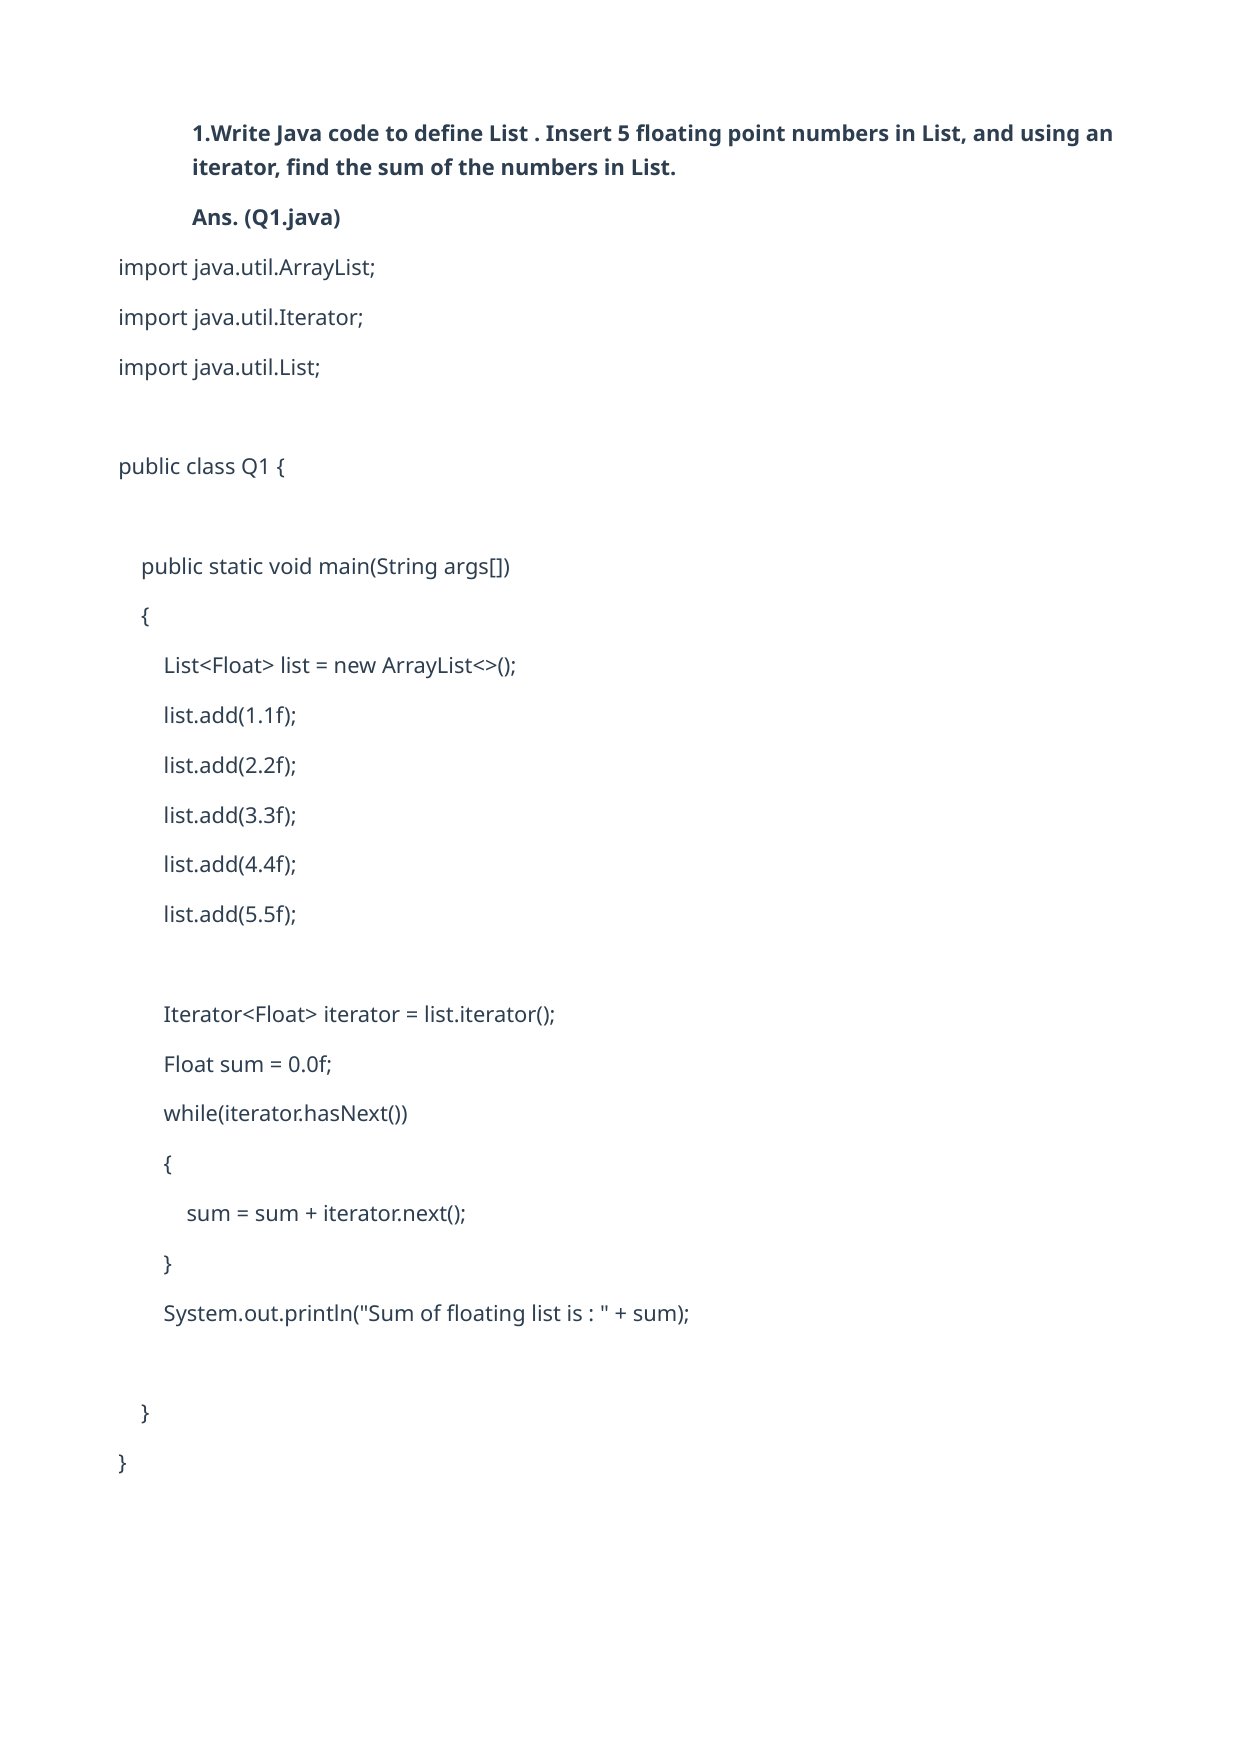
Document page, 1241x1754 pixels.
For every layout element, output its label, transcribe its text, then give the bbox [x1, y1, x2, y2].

text Iterator<Float> iterator = list.iterator(); [118, 999, 1122, 1028]
text list.add(2.2f); [118, 750, 1122, 779]
text } [118, 1397, 1122, 1427]
text { [118, 1148, 1122, 1178]
text List<Float> list = new ArrayList<>(); [118, 650, 1122, 680]
list Write Java code to define List . Insert 5 floating point numbers in List, and using an iterator, find the sum of the numbers in List. [118, 118, 1122, 182]
text import java.util.Iterator; [118, 302, 1122, 331]
text } [118, 1447, 1122, 1477]
text list.add(5.5f); [118, 899, 1122, 929]
text public static void main(String args[]) [118, 551, 1122, 580]
text System.out.println("Sum of floating list is : " + sum); [118, 1297, 1122, 1327]
list Ans. (Q1.java) [118, 202, 1122, 232]
text list.add(1.1f); [118, 700, 1122, 730]
text sum = sum + iterator.next(); [118, 1198, 1122, 1228]
text while(iterator.hasNext()) [118, 1098, 1122, 1128]
text Float sum = 0.0f; [118, 1048, 1122, 1078]
text import java.util.List; [118, 351, 1122, 381]
text list.add(3.3f); [118, 799, 1122, 829]
text list.add(4.4f); [118, 849, 1122, 879]
text public class Q1 { [118, 451, 1122, 481]
text } [118, 1248, 1122, 1277]
text import java.util.ArrayList; [118, 252, 1122, 282]
text { [118, 600, 1122, 630]
